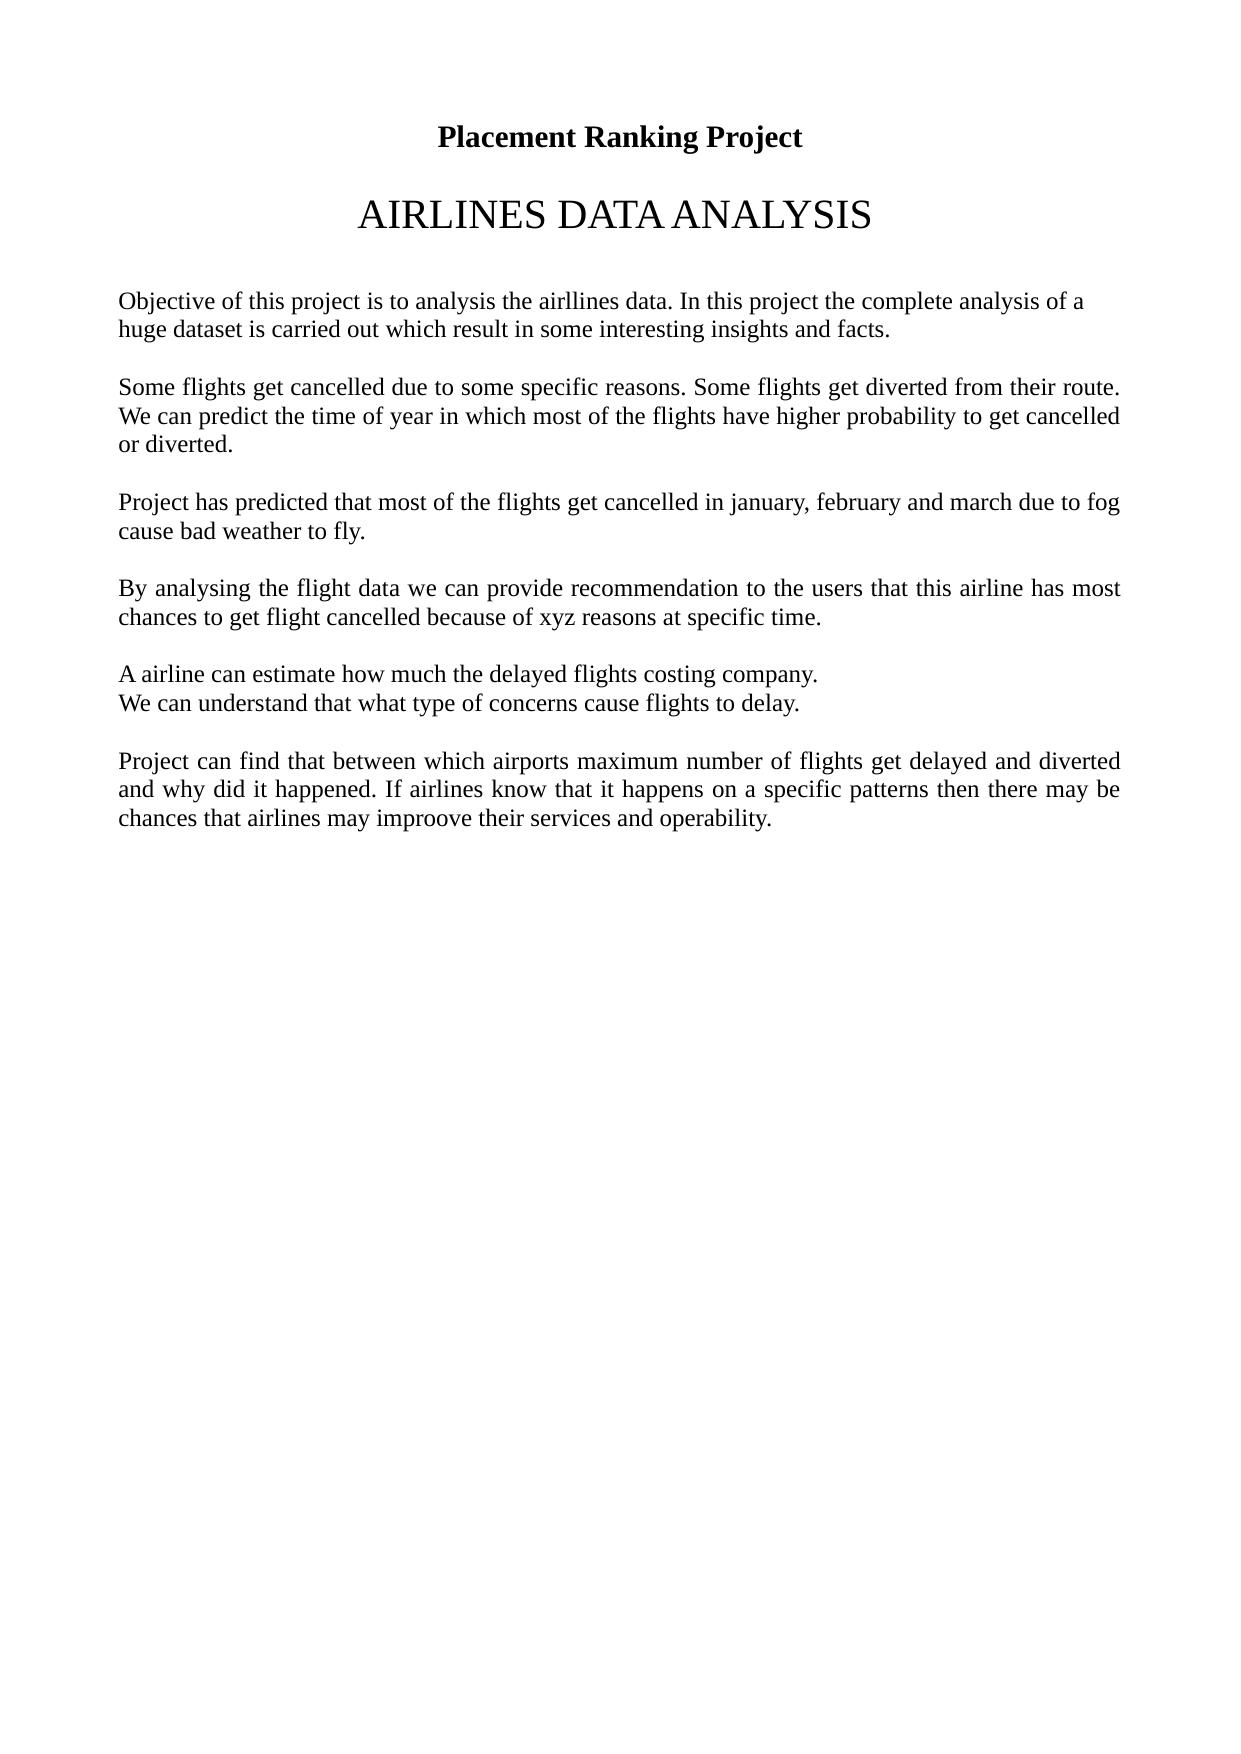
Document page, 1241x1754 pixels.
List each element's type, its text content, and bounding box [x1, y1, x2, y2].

text We can understand that what type of concerns cause flights to delay. [118, 688, 1122, 717]
text By analysing the flight data we can provide recommendation to the users that this airline has most chances to get flight cancelled because of xyz reasons at specific time. [118, 573, 1122, 631]
text Some flights get cancelled due to some specific reasons. Some flights get diverted from their route. We can predict the time of year in which most of the flights have higher probability to get cancelled or diverted. [118, 372, 1122, 458]
text AIRLINES DATA ANALYSIS [118, 190, 1122, 238]
text Project can find that between which airports maximum number of flights get delayed and diverted and why did it happened. If airlines know that it happens on a specific patterns then there may be chances that airlines may improove their services and operability. [118, 746, 1122, 832]
text Placement Ranking Project [118, 118, 1122, 154]
text A airline can estimate how much the delayed flights costing company. [118, 659, 1122, 688]
text Objective of this project is to analysis the airllines data. In this project the complete analysis of a huge dataset is carried out which result in some interesting insights and facts. [118, 286, 1122, 343]
text Project has predicted that most of the flights get cancelled in january, february and march due to fog cause bad weather to fly. [118, 487, 1122, 544]
